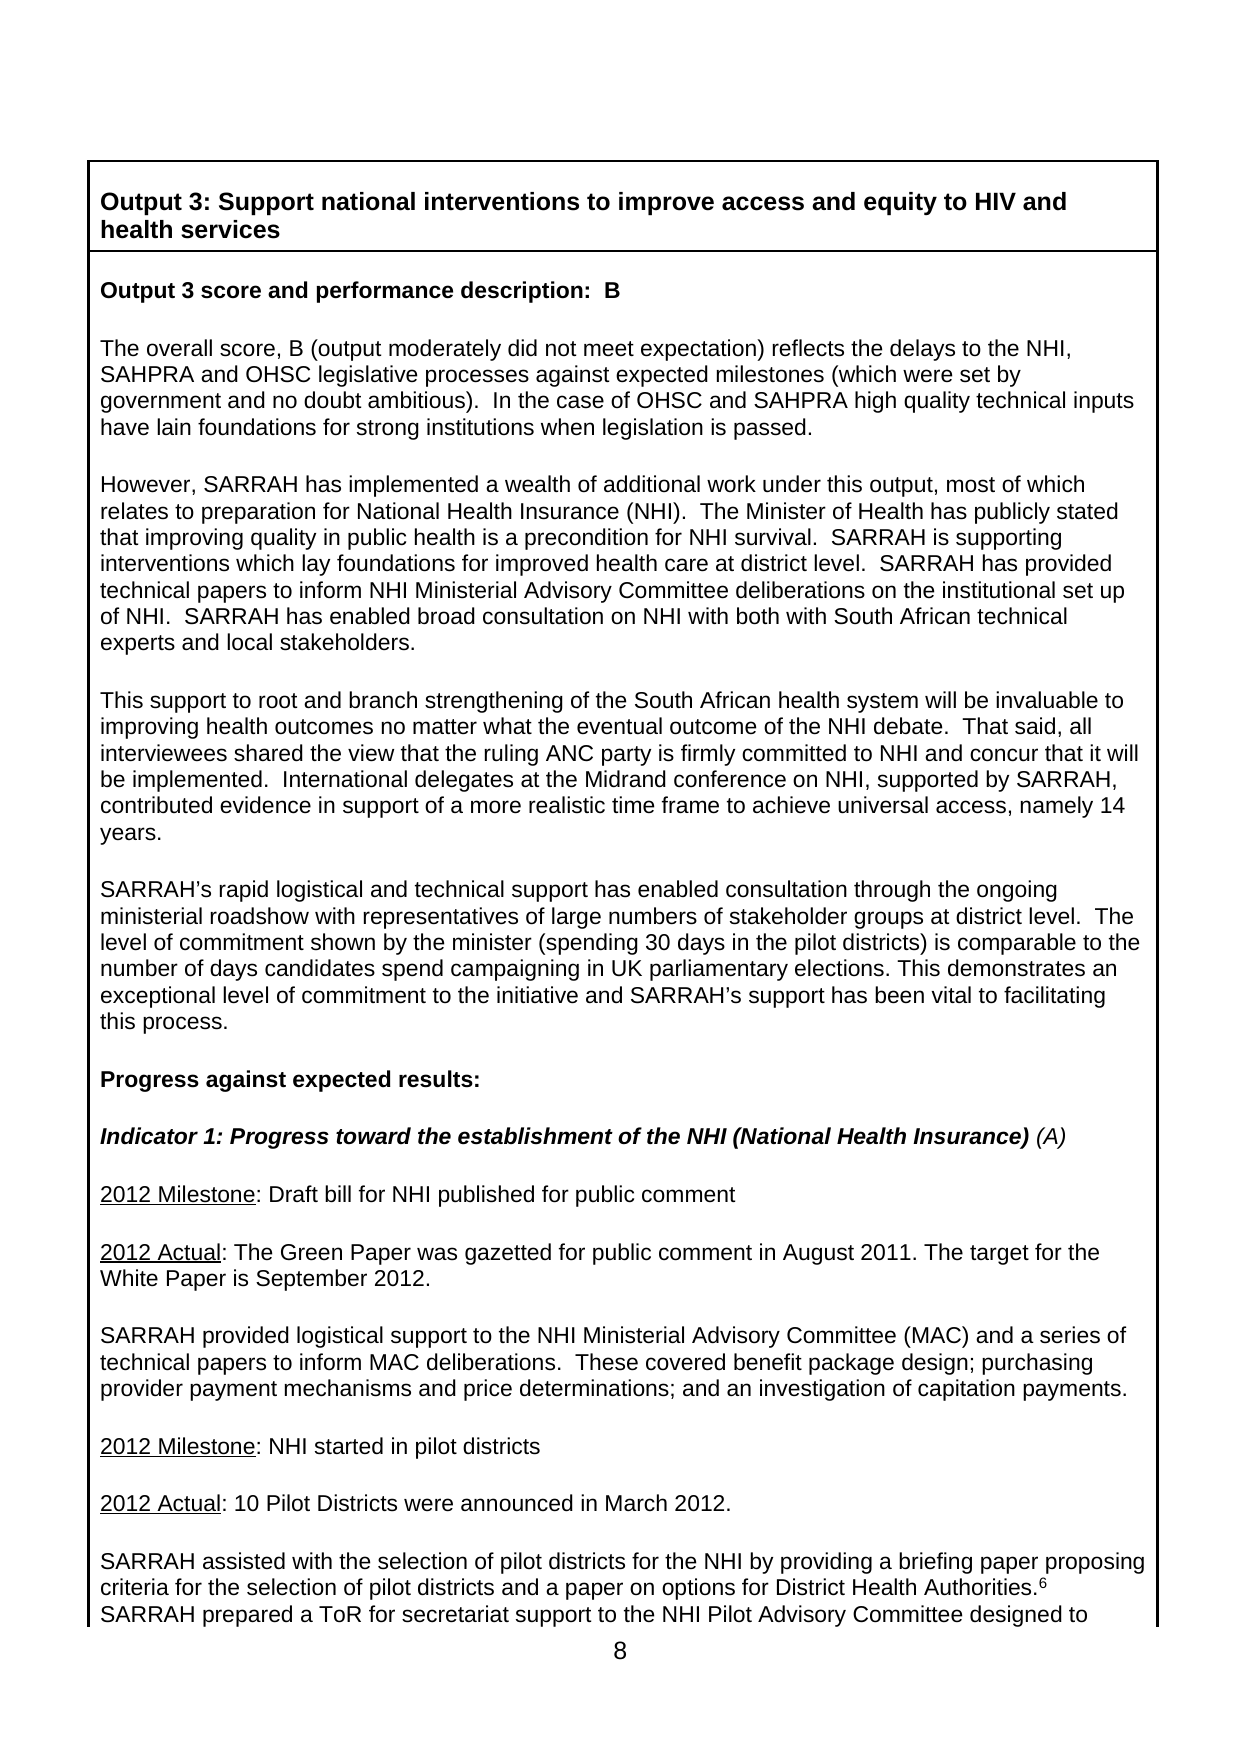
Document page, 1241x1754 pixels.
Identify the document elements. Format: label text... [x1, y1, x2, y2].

table_cell Progress against expected results: Indicator 1: Progress toward the establishment of the NHI (National Health Insurance) (A) 2012 Milestone: Draft bill for NHI published for public comment 2012 Actual: The Green Paper was gazetted for public comment in August 2011. The target for the White Paper is September 2012. SARRAH provided logistical support to the NHI Ministerial Advisory Committee (MAC) and a series of technical papers to inform MAC deliberations. These covered benefit package design; purchasing provider payment mechanisms and price determinations; and an investigation of capitation payments. 2012 Milestone: NHI started in pilot districts 2012 Actual: 10 Pilot Districts were announced in March 2012. SARRAH assisted with the selection of pilot districts for the NHI by providing a briefing paper proposing criteria for the selection of pilot districts and a paper on options for District Health Authorities. SARRAH prepared a ToR for secretariat support to the NHI Pilot Advisory Committee designed to enable pilot districts to draw on national expertise. HLSP seconds a Technical Lead Dr Gugu Ngubane, full time to the office of the Director General. A facility audit of 4,300 facilities to assess against 6 core quality standards in 7 domains of health care was carried out. Dr Ngubane assisted through preparation of ToR for Health Facility Improvement Teams (FIT) and overall coordination of the project, including coordination of four new Facility Improvement Teams that will prepare an improvement plan for each district. In order to secure buy-in to the NHI from key stakeholders, the Minister has embarked on a road show where he spends 3 days in each district introducing NHI to groups including GPs, mayors, traditional leaders, religious groups, school principals, health workers, teachers’ unions, facility managers, NGOs and media. In each district closed meetings are held with each group and the Minister presents the NHI and takes questions. This was underway at the time of this review. SARRAH is providing logistical support to this process. SARRAH drafted guidance on the Ministerial District Clinical Specialist Teams, which aim to reduce maternal and child mortality. The purpose of the team is to improve clinical governance at a higher level by preparing clinical guidelines and training doctors. The teams should comprise an obstetrician, gynaecologist, paediatrician, physiotherapist, nurse etc. who look at options for improving health outcomes at a district level. Incentives will be paid to attract these people. It seems unlikely that a full complement would be available in each district due to work force constraints. SARRAH is providing technical inputs as well as support to the Ministerial Task team leading this initiative, for example a 6 month costed work plan for the MTT. Indicator 2: Improved performance of key programmes for PHC (Primary Health Care) – increased coverage of basic package of PHC (B) 2012 Milestone: Basic package for NHI agreed 2012 Actual: A technical report on the basic package of services was submitted to the NHI Technical Specialist in NDOH in June 2011. SARRAH played a leading role (financing, logistics, rapporteuring) in an international conference on NHI in late 2011 for 500 delegates which contributed to the ongoing deliberations on the basic package of services (among other aspects of NHI). The current status of deliberations on the basic package is unknown as the department is taking this forward internally. Indicator 3: Timescale for applications for medicine registration (C) 2012 Milestone: Staff trained on on-line registration and tracking system (EDMS and CTD) 2012 Actual: 120 staff were trained in the on-line system but limitations in the NDOH servers and IT system prevented implementation of the new software. Since staff are unable to use the new system they will almost certainly need to be re-trained once the IT challenges have been resolved. Ultimately, the proposed system will allow on-line tracking and management of applications in a secure yet transparent way which is intended to improve throughput. 2012 Milestone: No further growth of evaluation back-log 2012 Actual: The evaluation back-log was considered by interviewees to be as bad, if not worse than before the 2010-2011 intervention by SARRAH. A recent Daily News article (30 May 2012) quoted Dr Nicholas Crisp, the SAHPRA Project Leader contracted by HLSP , as saying that the current backlog would take up to five years to clear at the present rate of progress. Pharmaceutical company executives were quoted in the same article saying that they had up to 600 applications at the MCC with some of them having been filed almost four years ago. However, the AR was informed by the NDoH lead that she was currently in the process of hiring consultants (for 6 months) to work on clearing the back log. As was noted in the previous annual review, releasing critical drugs from this log jam can have enormous economic benefits – a saving of R4.7 billion was achieved partly as a result of the previous backlog project – which helped make cheaper antiretroviral drugs available. However, part of the problem relates to hundreds of applications for relatively unimportant drugs in terms of health outcomes and a system for prioritising applications is needed. Resolving the IT issues and operationalizing the online system, whilst outside the immediate control of SARRAH, is central to improving the throughput of applications and needs to be prioritised. A suite of options for getting the IT system up and running has been provided by SARRAH, but the costing is still to be done. Indicator 4: SAHPRA (South African Health Products Regulatory Authority) establishment (B) 2012 Milestone: On-line registration and tracking system (EDMS and CTD) in place. 2012 Actual: Implementation stalled owing to limitations of the Civitas/NDOH IT system - see indicator 3 above). 2012 Milestone: Enabling legislation in Parliament. 2012 Actual: A Cabinet Memo was drafted by HLSP consultants and the proposed legislation has been gazetted for public comment which closed on 12th June. The Minister of Health announced during his budget speech that SAHPRA will be launched as a Schedule 3a Public Entity by 1 April 2013. SARRAH supported the drafting of a business plan for SAHPRA which was a requirement of Treasury. 2012 Milestone: Draft regulations prepared and consulted with industry. 2012 Actual: SARRAH inputs speeded up drafting regulations and the consultants assisted in the engagements with industry. 2012 Milestone: Revised fees operational. 2012 Actual: The revised fee structure has been discussed with industry and re-submitted to the Minister for approval and should be published by the end of June 2012. However, it seems unlikely that increased fees will be acceptable until the necessary improvement of service is achieved. Beyond the specific milestones listed above, there are critical negotiations still required between NDOH and Treasury which will draw on the technical assistance provided by SARRAH. Likewise the establishment of SAHPRA has implications for staff which apparently have to be addressed at Ministerial level. This entails job descriptions prepared by NDOH being approved by the Ministry of Public Service and Administration before agreements with organised labour can be finalised. While all these aspects draw on SARRAH contributions, the speed of progress is largely beyond SARRAH’s control. Indicator 5: Establish Office of Health Standards Compliance (B) 2012 Milestones: OHSC established and operational. 2012 Actual: Legislation has been drafted with assistance of HLSP consultants and published for comment which is currently being analysed. SARRAH assisted with collating comments. Four teams of Inspectors have been trained and are currently refining the audit tools. The more senior inspectors were sent for training with the UK Care Quality Commission. Another four teams are to be established with HLSP support. The Cluster Manager at NDOH said that without SARRAH support the OHSC could not have made the progress that it has. There were no staff initially but the initial SARRAH inputs work allowed a Director’s position to be filled in February 2011 and there has been a subsequent increase in budget allocation from NDOH in response to the groundwork completed. Thus SARRAH is playing an “invaluable” catalytic role. 2012 Milestone: 25% of facilities certified 2012 Actual: Until the legislation is finalised the inspectorate has no legal authority but voluntary evaluations are being carried out. Recommendations: SARRAH has undertaken a much broader scope of work than originally anticipated under NHI and this should be captured in the logframe to accurately measure the programme’s performance. Activities under Output 3 have all been adversely affected by delays to the legislative process which were not anticipated. Regular internal assessment (for example aligned with quarterly reporting) of legislative progress may enable HLSP to better sequence programme inputs (e.g. to delay staff training until legislative mandates are received). Milestones relating to legislative processes could also be updated to reflect more realistic timeframes. Any future SARRAH support to medicine regulation or supply chain management may benefit from a political economy analysis to identify champions and vested interests which can speed up or slow down reform processes. The current contract with the SAPHRA service provider (Benguela Health) finishes in July but the DDG Health Product Regulations expressed concern that further support may be required to implement SAHPRA, particularly in the area of labour law. Given that SARRAH currently supports a labour law consultant for SANAC it may be possible to use the same person for this task. As support begins to wind down, the OHSC work faces similar challenges and there is a need for ongoing support during the implementation phase. There is also further work required on evaluation of the standards. Impact Weighting (%): 31% Revised since last Annual Review? N Risk: Low/Medium/High Revised since last Annual Review? N [90, 1041, 1156, 1627]
table_cell Output 3 score and performance description: B The overall score, B (output moderately did not meet expectation) reflects the delays to the NHI, SAHPRA and OHSC legislative processes against expected milestones (which were set by government and no doubt ambitious). In the case of OHSC and SAHPRA high quality technical inputs have lain foundations for strong institutions when legislation is passed. However, SARRAH has implemented a wealth of additional work under this output, most of which relates to preparation for National Health Insurance (NHI). The Minister of Health has publicly stated that improving quality in public health is a precondition for NHI survival. SARRAH is supporting interventions which lay foundations for improved health care at district level. SARRAH has provided technical papers to inform NHI Ministerial Advisory Committee deliberations on the institutional set up of NHI. SARRAH has enabled broad consultation on NHI with both with South African technical experts and local stakeholders. This support to root and branch strengthening of the South African health system will be invaluable to improving health outcomes no matter what the eventual outcome of the NHI debate. That said, all interviewees shared the view that the ruling ANC party is firmly committed to NHI and concur that it will be implemented. International delegates at the Midrand conference on NHI, supported by SARRAH, contributed evidence in support of a more realistic time frame to achieve universal access, namely 14 years. SARRAH’s rapid logistical and technical support has enabled consultation through the ongoing ministerial roadshow with representatives of large numbers of stakeholder groups at district level. The level of commitment shown by the minister (spending 30 days in the pilot districts) is comparable to the number of days candidates spend campaigning in UK parliamentary elections. This demonstrates an exceptional level of commitment to the initiative and SARRAH’s support has been vital to facilitating this process. [90, 252, 1156, 1041]
table_header Output 3: Support national interventions to improve access and equity to HIV and health services [90, 162, 1156, 250]
